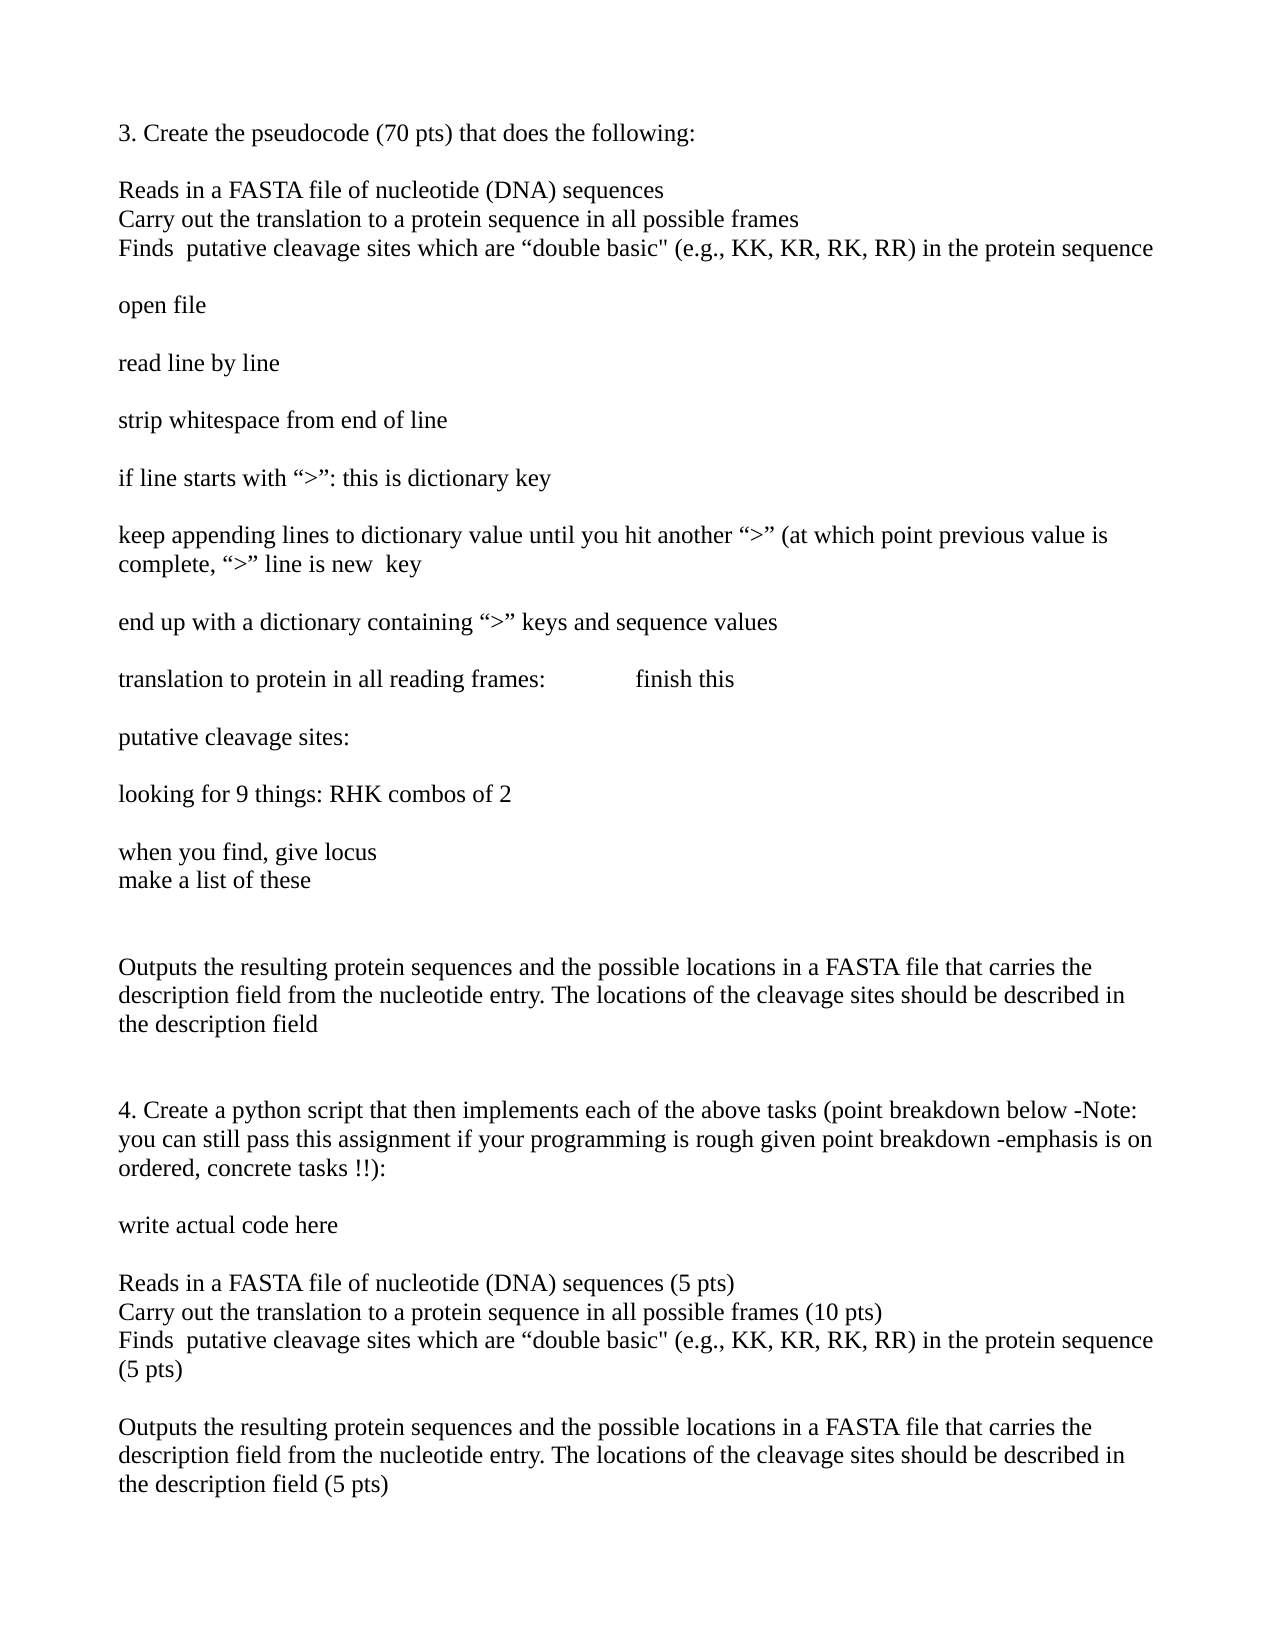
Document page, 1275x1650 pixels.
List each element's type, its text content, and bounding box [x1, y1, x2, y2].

text Reads in a FASTA file of nucleotide (DNA) sequences (5 pts) [118, 1268, 1157, 1297]
text write actual code here [118, 1211, 1157, 1239]
text Finds putative cleavage sites which are “double basic" (e.g., KK, KR, RK, RR) in the protein sequence [118, 233, 1157, 262]
text Carry out the translation to a protein sequence in all possible frames (10 pts) [118, 1297, 1157, 1326]
text open file [118, 291, 1157, 319]
text Carry out the translation to a protein sequence in all possible frames [118, 204, 1157, 233]
text Reads in a FASTA file of nucleotide (DNA) sequences [118, 176, 1157, 204]
text make a list of these [118, 866, 1157, 894]
text putative cleavage sites: [118, 722, 1157, 751]
text 4. Create a python script that then implements each of the above tasks (point breakdown below -Note: you can still pass this assignment if your programming is rough given point breakdown -emphasis is on ordered, concrete tasks !!): [118, 1096, 1157, 1182]
text end up with a dictionary containing “>” keys and sequence values [118, 607, 1157, 636]
text Outputs the resulting protein sequences and the possible locations in a FASTA file that carries the description field from the nucleotide entry. The locations of the cleavage sites should be described in the description field [118, 952, 1157, 1038]
text translation to protein in all reading frames: finish this [118, 664, 1157, 693]
text strip whitespace from end of line [118, 406, 1157, 434]
text Finds putative cleavage sites which are “double basic" (e.g., KK, KR, RK, RR) in the protein sequence (5 pts) [118, 1326, 1157, 1383]
text if line starts with “>”: this is dictionary key [118, 463, 1157, 492]
text looking for 9 things: RHK combos of 2 [118, 779, 1157, 808]
text 3. Create the pseudocode (70 pts) that does the following: [118, 118, 1157, 147]
text keep appending lines to dictionary value until you hit another “>” (at which point previous value is complete, “>” line is new key [118, 521, 1157, 578]
text read line by line [118, 348, 1157, 377]
text Outputs the resulting protein sequences and the possible locations in a FASTA file that carries the description field from the nucleotide entry. The locations of the cleavage sites should be described in the description field (5 pts) [118, 1412, 1157, 1498]
text when you find, give locus [118, 837, 1157, 866]
